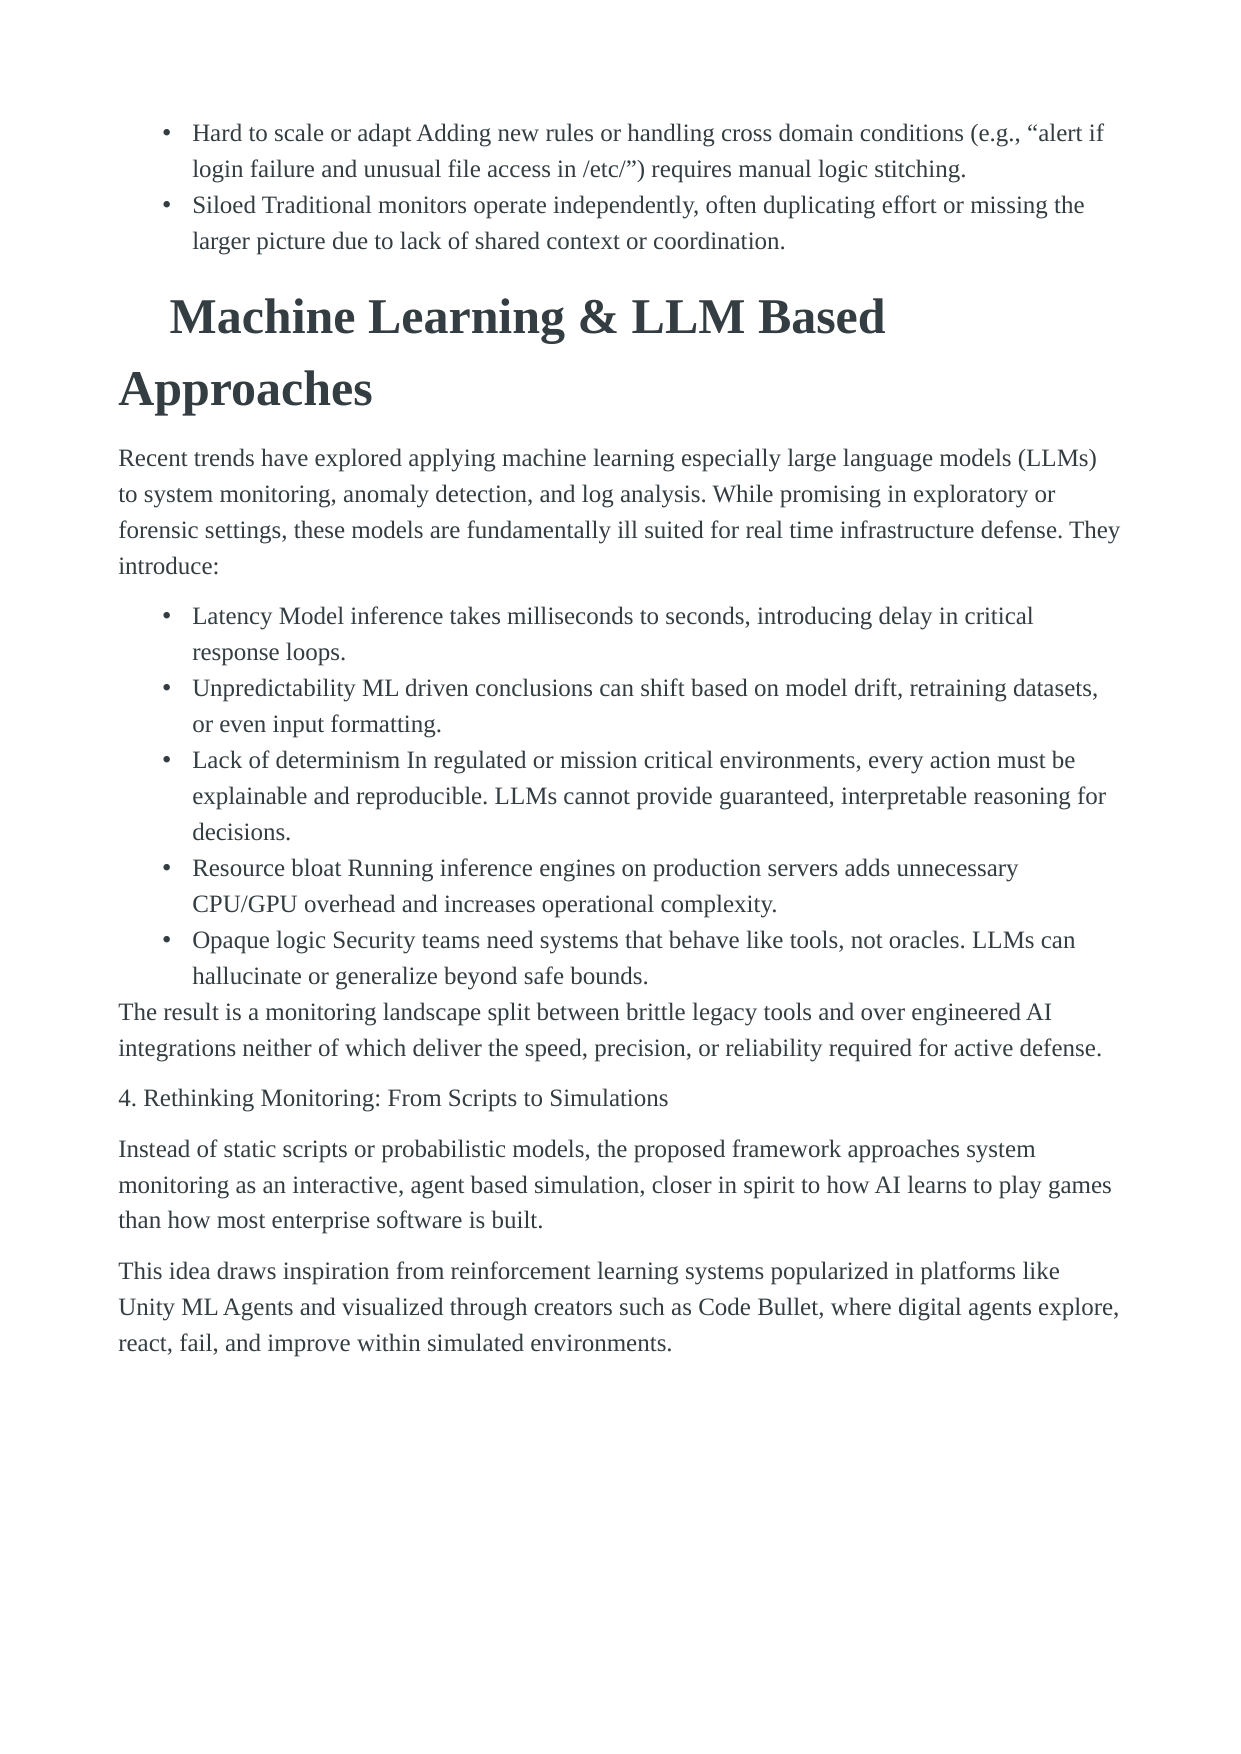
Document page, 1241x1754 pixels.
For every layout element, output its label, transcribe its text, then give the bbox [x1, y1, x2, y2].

list Lack of determinism In regulated or mission critical environments, every action must be explainable and reproducible. LLMs cannot provide guaranteed, interpretable reasoning for decisions. [162, 745, 1122, 846]
list Opaque logic Security teams need systems that behave like tools, not oracles. LLMs can hallucinate or generalize beyond safe bounds. [162, 925, 1122, 989]
list Unpredictability ML driven conclusions can shift based on model drift, retraining datasets, or even input formatting. [162, 673, 1122, 738]
list Siloed Traditional monitors operate independently, often duplicating effort or missing the larger picture due to lack of shared context or coordination. [162, 190, 1122, 255]
text 4. Rethinking Monitoring: From Scripts to Simulations [118, 1083, 1122, 1112]
subtitle 🔹 Machine Learning & LLM Based Approaches [118, 287, 1122, 416]
list Latency Model inference takes milliseconds to seconds, introducing delay in critical response loops. [162, 601, 1122, 666]
text The result is a monitoring landscape split between brittle legacy tools and over engineered AI integrations neither of which deliver the speed, precision, or reliability required for active defense. [118, 997, 1122, 1061]
list Resource bloat Running inference engines on production servers adds unnecessary CPU/GPU overhead and increases operational complexity. [162, 853, 1122, 918]
text Instead of static scripts or probabilistic models, the proposed framework approaches system monitoring as an interactive, agent based simulation, closer in spirit to how AI learns to play games than how most enterprise software is built. [118, 1134, 1122, 1234]
text Recent trends have explored applying machine learning especially large language models (LLMs) to system monitoring, anomaly detection, and log analysis. While promising in exploratory or forensic settings, these models are fundamentally ill suited for real time infrastructure defense. They introduce: [118, 443, 1122, 580]
text This idea draws inspiration from reinforcement learning systems popularized in platforms like Unity ML Agents and visualized through creators such as Code Bullet, where digital agents explore, react, fail, and improve within simulated environments. [118, 1256, 1122, 1357]
list Hard to scale or adapt Adding new rules or handling cross domain conditions (e.g., “alert if login failure and unusual file access in /etc/”) requires manual logic stitching. [162, 118, 1122, 183]
